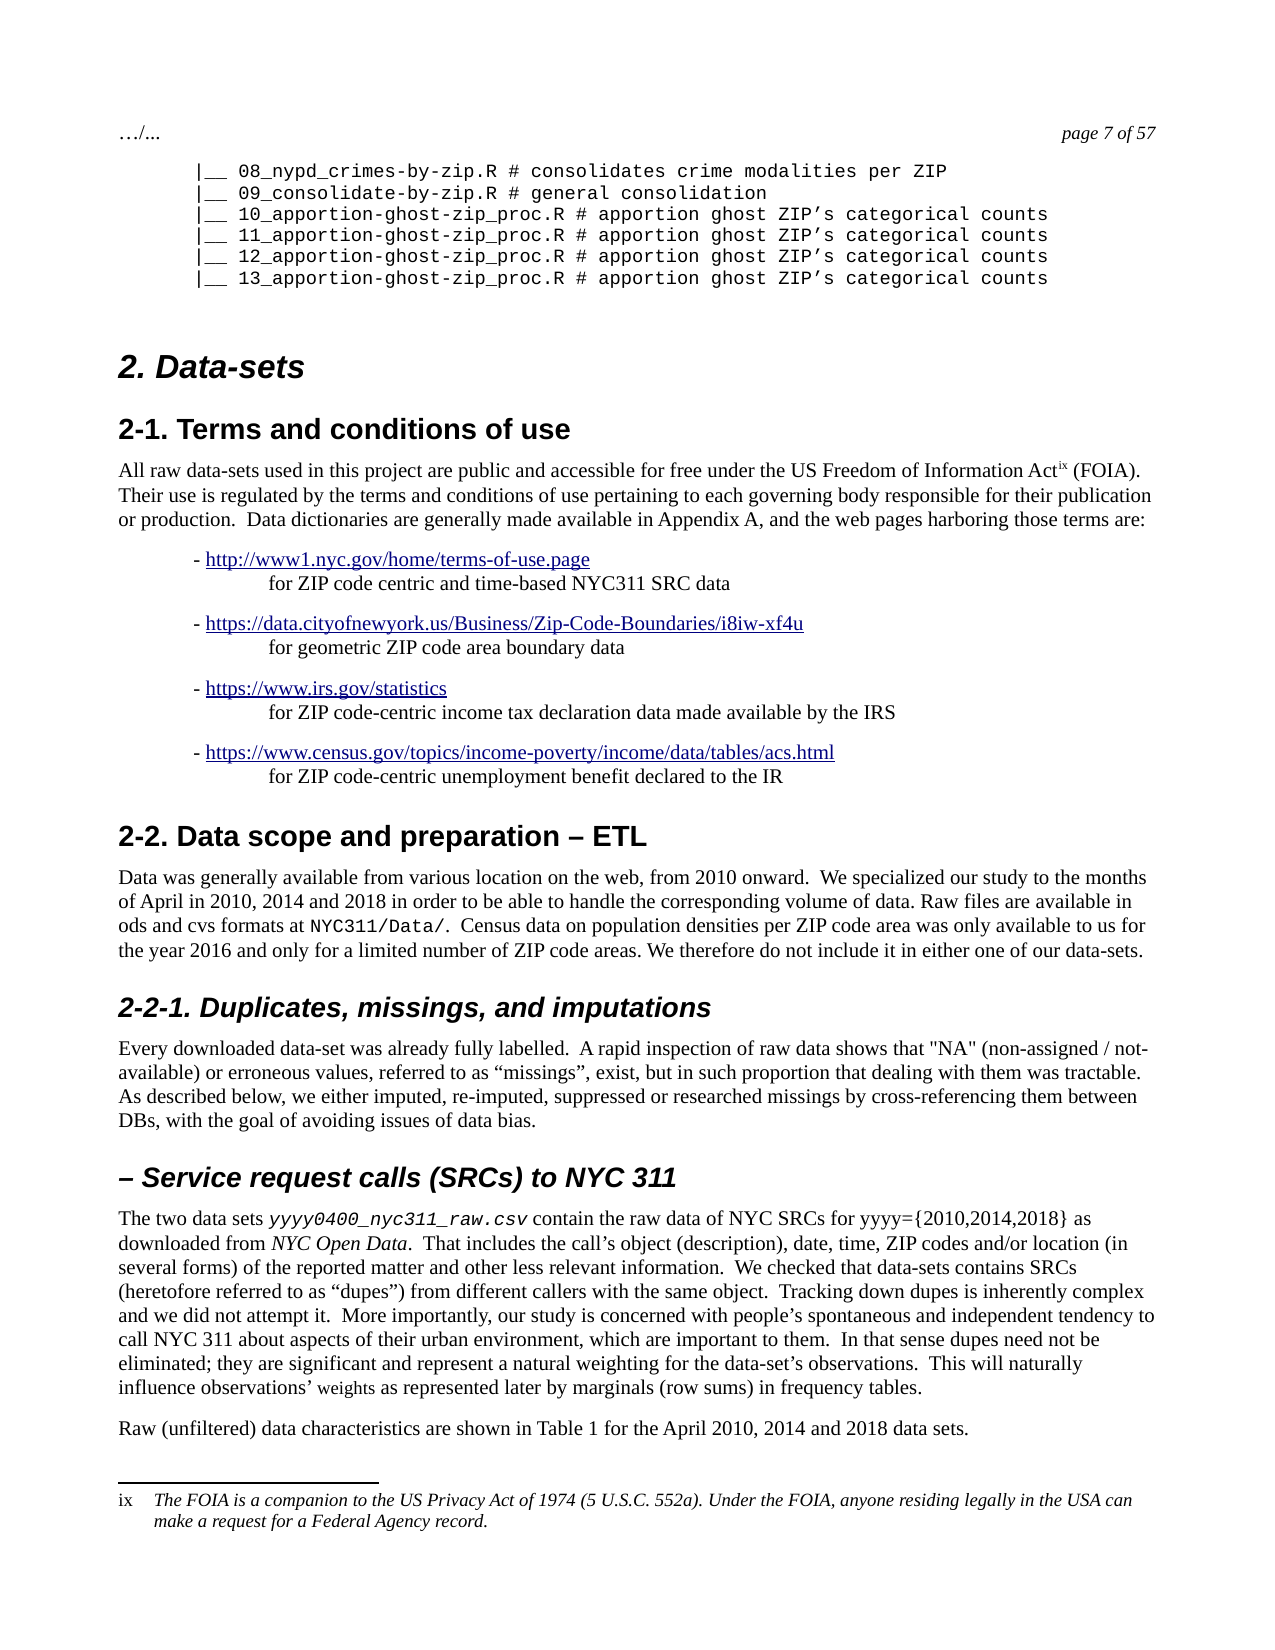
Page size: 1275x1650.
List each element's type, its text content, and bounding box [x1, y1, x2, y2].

text Raw (unfiltered) data characteristics are shown in Table 1 for the April 2010, 2014 and 2018 data sets. [118, 1416, 1157, 1440]
text - https://www.irs.gov/statistics for ZIP code-centric income tax declaration data made available by the IRS [118, 676, 1157, 724]
text The FOIA is a companion to the US Privacy Act of 1974 (5 U.S.C. 552a). Under the FOIA, anyone residing legally in the USA can make a request for a Federal Agency record. [118, 1489, 1157, 1532]
subtitle 2-2. Data scope and preparation – ETL [118, 819, 1157, 852]
text |__ 11_apportion-ghost-zip_proc.R # apportion ghost ZIP’s categorical counts [118, 226, 1157, 247]
text |__ 13_apportion-ghost-zip_proc.R # apportion ghost ZIP’s categorical counts [118, 268, 1157, 290]
text - https://data.cityofnewyork.us/Business/Zip-Code-Boundaries/i8iw-xf4u for geometric ZIP code area boundary data [118, 611, 1157, 659]
text |__ 12_apportion-ghost-zip_proc.R # apportion ghost ZIP’s categorical counts [118, 247, 1157, 268]
subtitle 2-2-1. Duplicates, missings, and imputations [118, 991, 1157, 1023]
text |__ 09_consolidate-by-zip.R # general consolidation [118, 183, 1157, 205]
subtitle 2-1. Terms and conditions of use [118, 412, 1157, 446]
subtitle 2. Data-sets [118, 347, 1157, 385]
text |__ 08_nypd_crimes-by-zip.R # consolidates crime modalities per ZIP [118, 162, 1157, 183]
text - http://www1.nyc.gov/home/terms-of-use.page for ZIP code centric and time-based NYC311 SRC data [118, 547, 1157, 595]
subtitle – Service request calls (SRCs) to NYC 311 [118, 1161, 1157, 1193]
text The two data sets yyyy0400_nyc311_raw.csv contain the raw data of NYC SRCs for yyyy={2010,2014,2018} as downloaded from NYC Open Data. That includes the call’s object (description), date, time, ZIP codes and/or location (in several forms) of the reported matter and other less relevant information. We checked that data-sets contains SRCs (heretofore referred to as “dupes”) from different callers with the same object. Tracking down dupes is inherently complex and we did not attempt it. More importantly, our study is concerned with people’s spontaneous and independent tendency to call NYC 311 about aspects of their urban environment, which are important to them. In that sense dupes need not be eliminated; they are significant and represent a natural weighting for the data-set’s observations. This will naturally influence observations’ weights as represented later by marginals (row sums) in frequency tables. [118, 1206, 1157, 1399]
text All raw data-sets used in this project are public and accessible for free under the US Freedom of Information Act (FOIA). Their use is regulated by the terms and conditions of use pertaining to each governing body responsible for their publication or production. Data dictionaries are generally made available in Appendix A, and the web pages harboring those terms are: [118, 458, 1157, 531]
text Every downloaded data-set was already fully labelled. A rapid inspection of raw data shows that "NA" (non-assigned / not-available) or erroneous values, referred to as “missings”, exist, but in such proportion that dealing with them was tractable. As described below, we either imputed, re-imputed, suppressed or researched missings by cross-referencing them between DBs, with the goal of avoiding issues of data bias. [118, 1036, 1157, 1132]
text |__ 10_apportion-ghost-zip_proc.R # apportion ghost ZIP’s categorical counts [118, 205, 1157, 226]
text - https://www.census.gov/topics/income-poverty/income/data/tables/acs.html for ZIP code-centric unemployment benefit declared to the IR [118, 740, 1157, 788]
text Data was generally available from various location on the web, from 2010 onward. We specialized our study to the months of April in 2010, 2014 and 2018 in order to be able to handle the corresponding volume of data. Raw files are available in ods and cvs formats at NYC311/Data/. Census data on population densities per ZIP code area was only available to us for the year 2016 and only for a limited number of ZIP code areas. We therefore do not include it in either one of our data-sets. [118, 865, 1157, 962]
